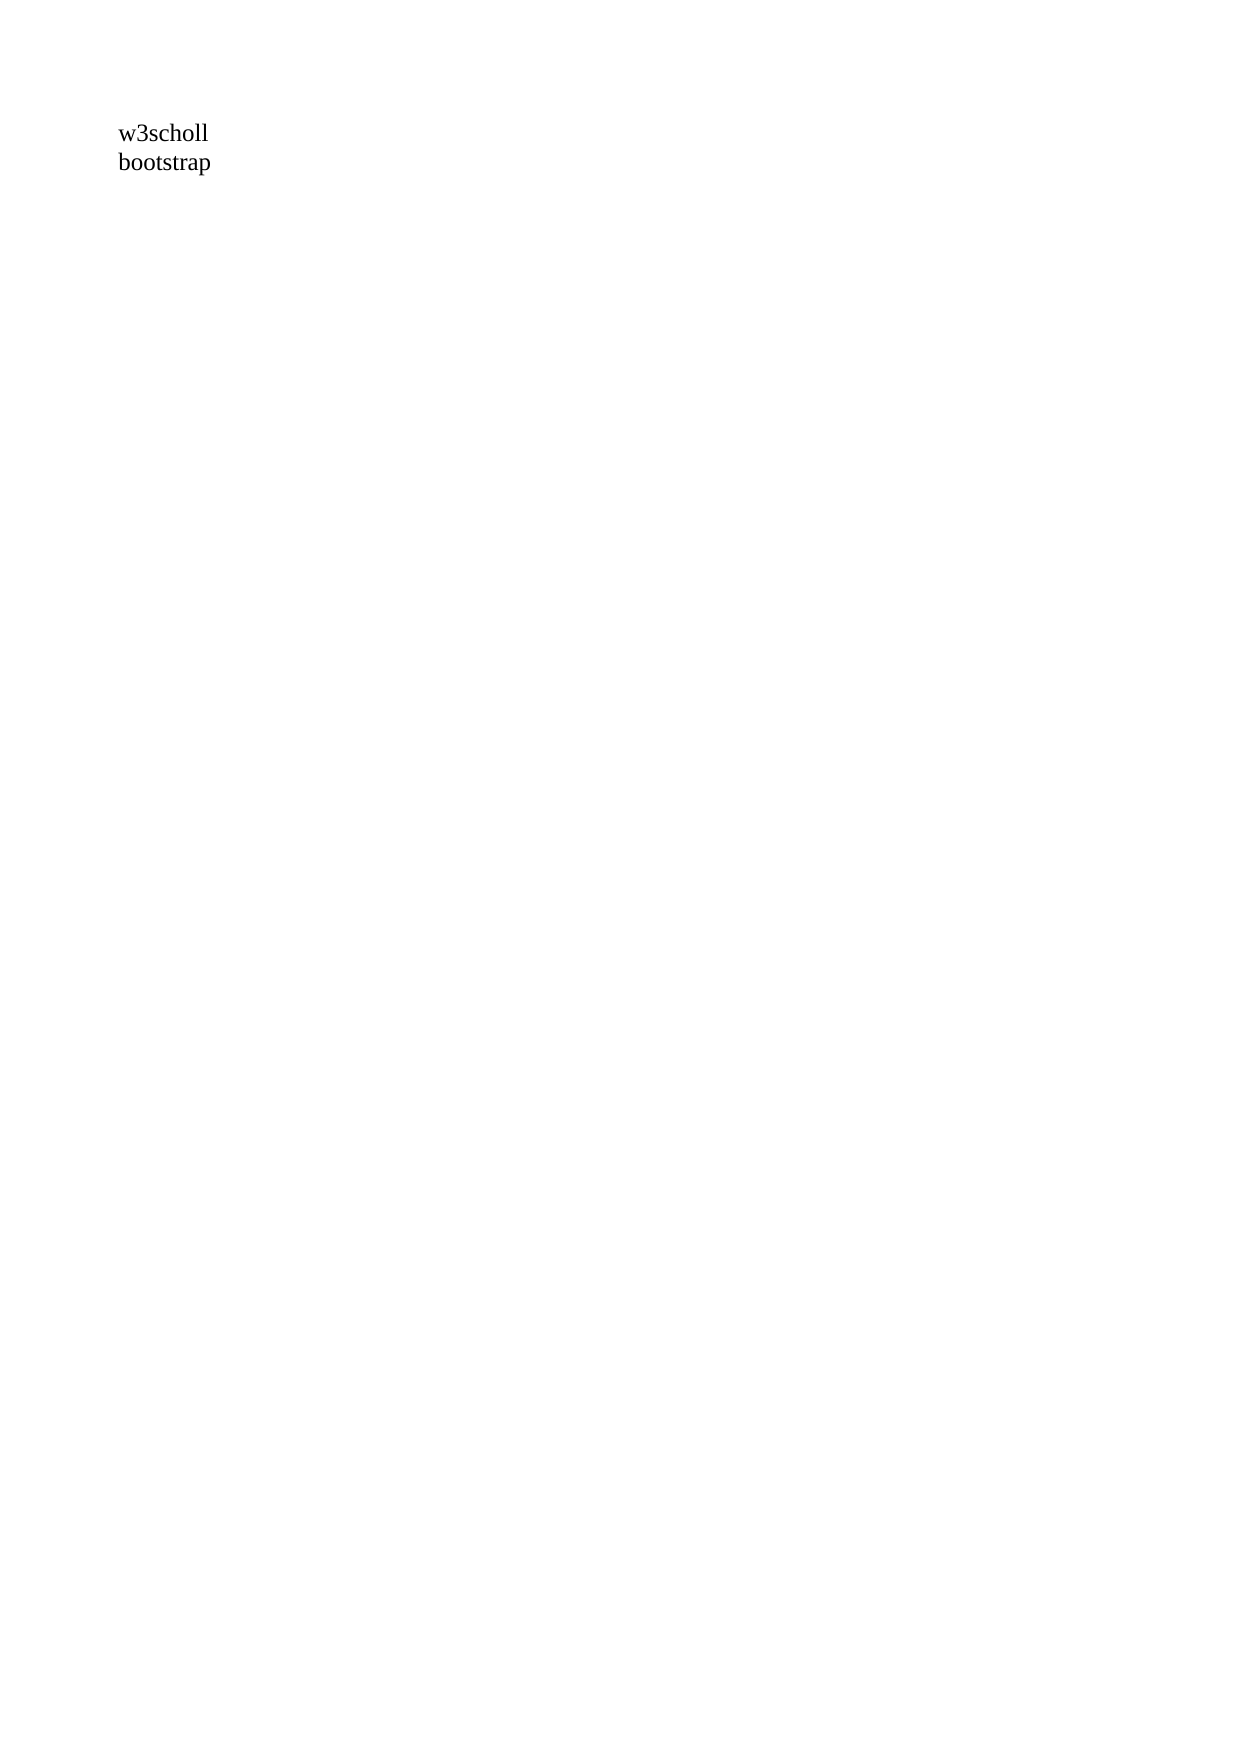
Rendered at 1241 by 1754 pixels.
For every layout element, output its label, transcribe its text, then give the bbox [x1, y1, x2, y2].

text bootstrap [118, 147, 1122, 176]
text w3scholl [118, 118, 1122, 147]
